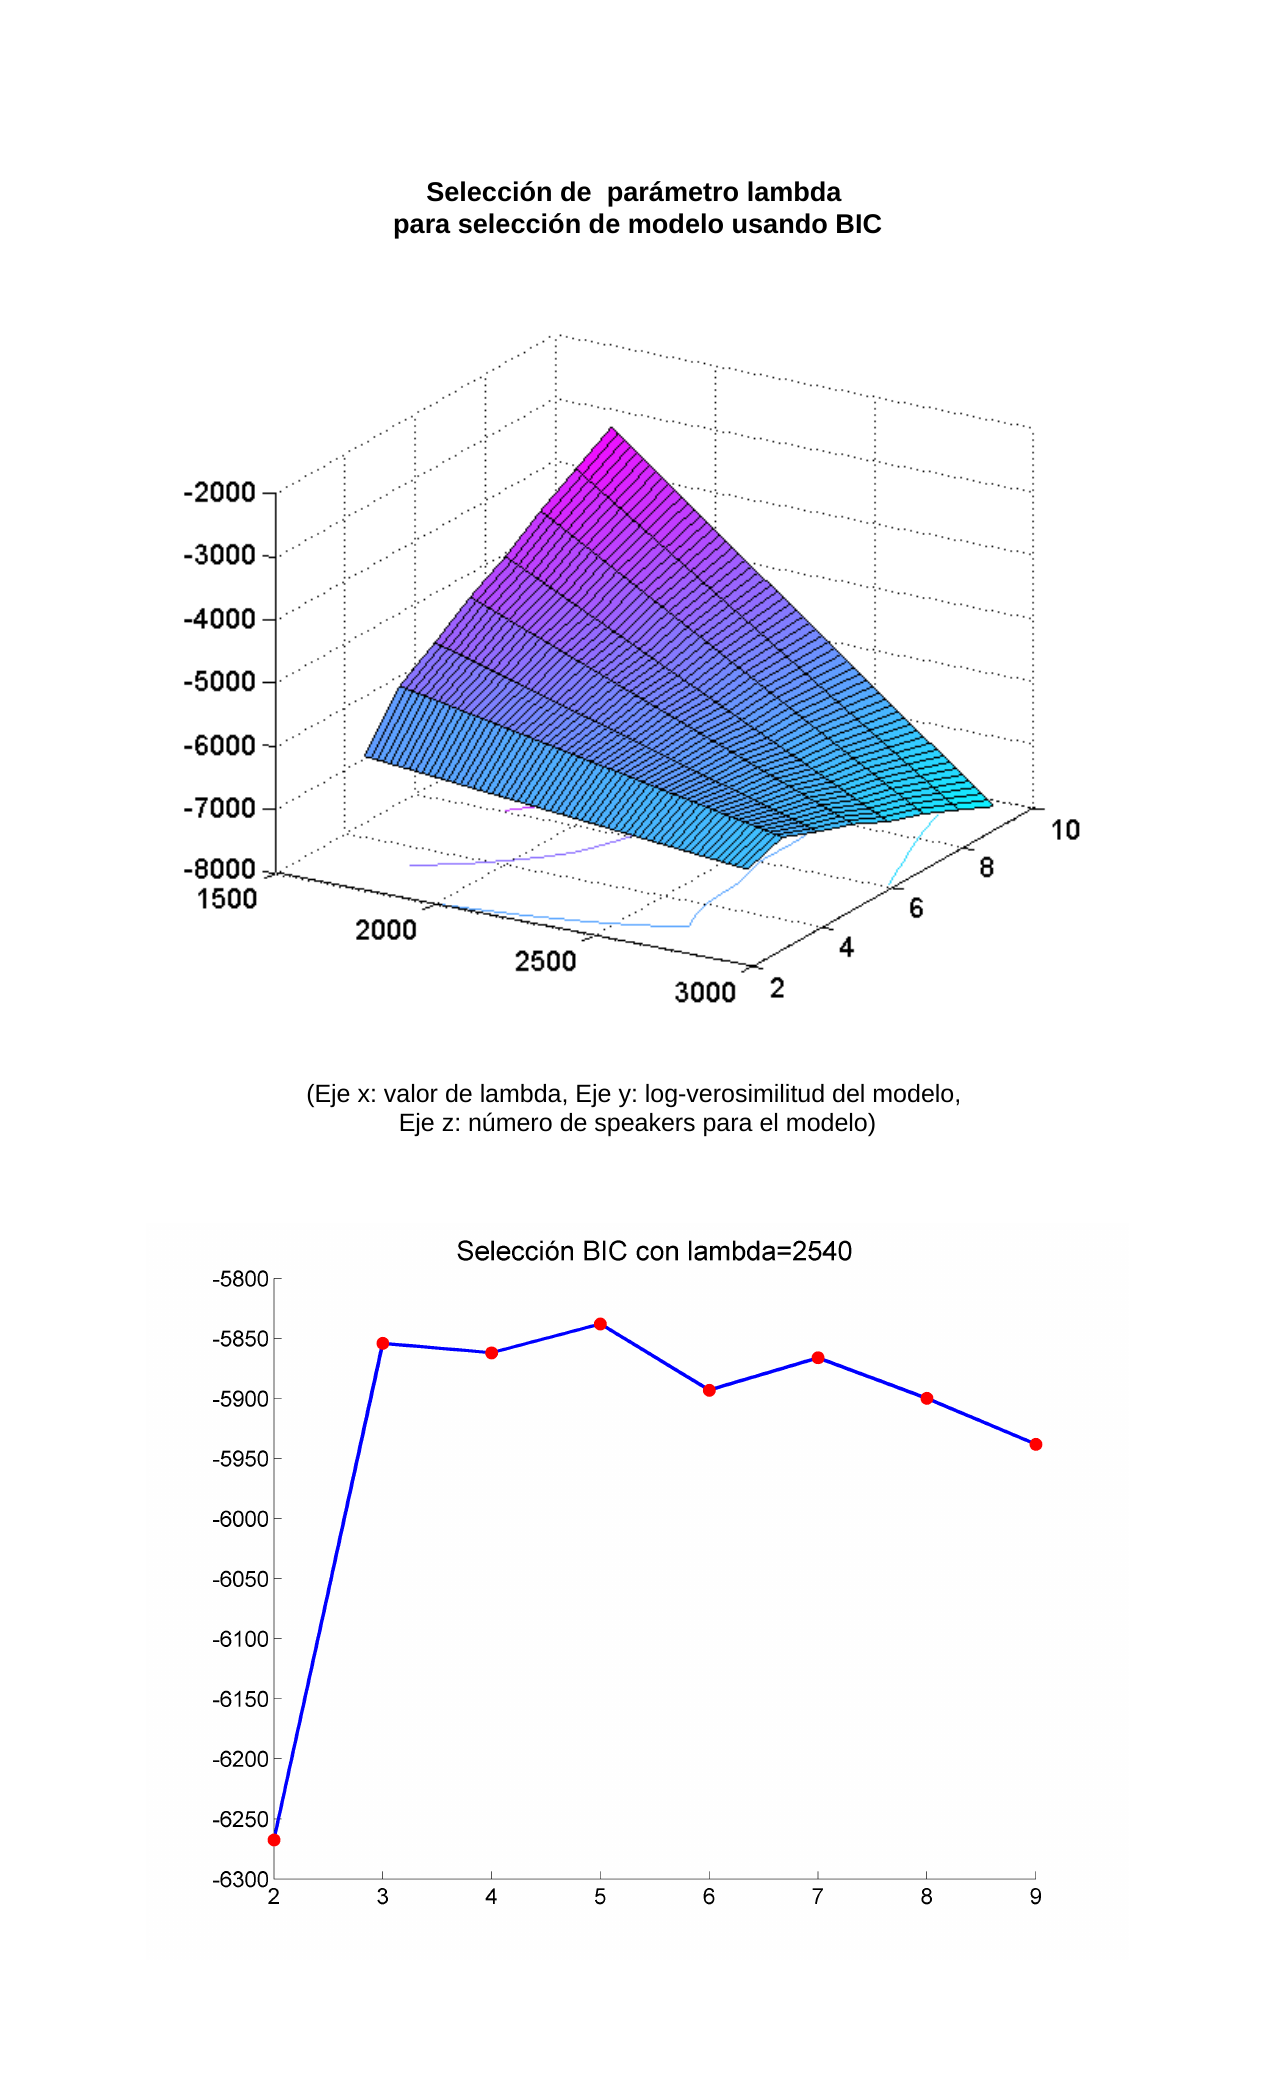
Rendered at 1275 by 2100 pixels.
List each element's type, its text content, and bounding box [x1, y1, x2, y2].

picture [147, 277, 1128, 1051]
text (Eje x: valor de lambda, Eje y: log-verosimilitud del modelo, [118, 1079, 1157, 1108]
text Eje z: número de speakers para el modelo) [118, 1108, 1157, 1137]
text para selección de modelo usando BIC [118, 208, 1157, 239]
picture [146, 1223, 1129, 1960]
text Selección de parámetro lambda [118, 176, 1157, 208]
